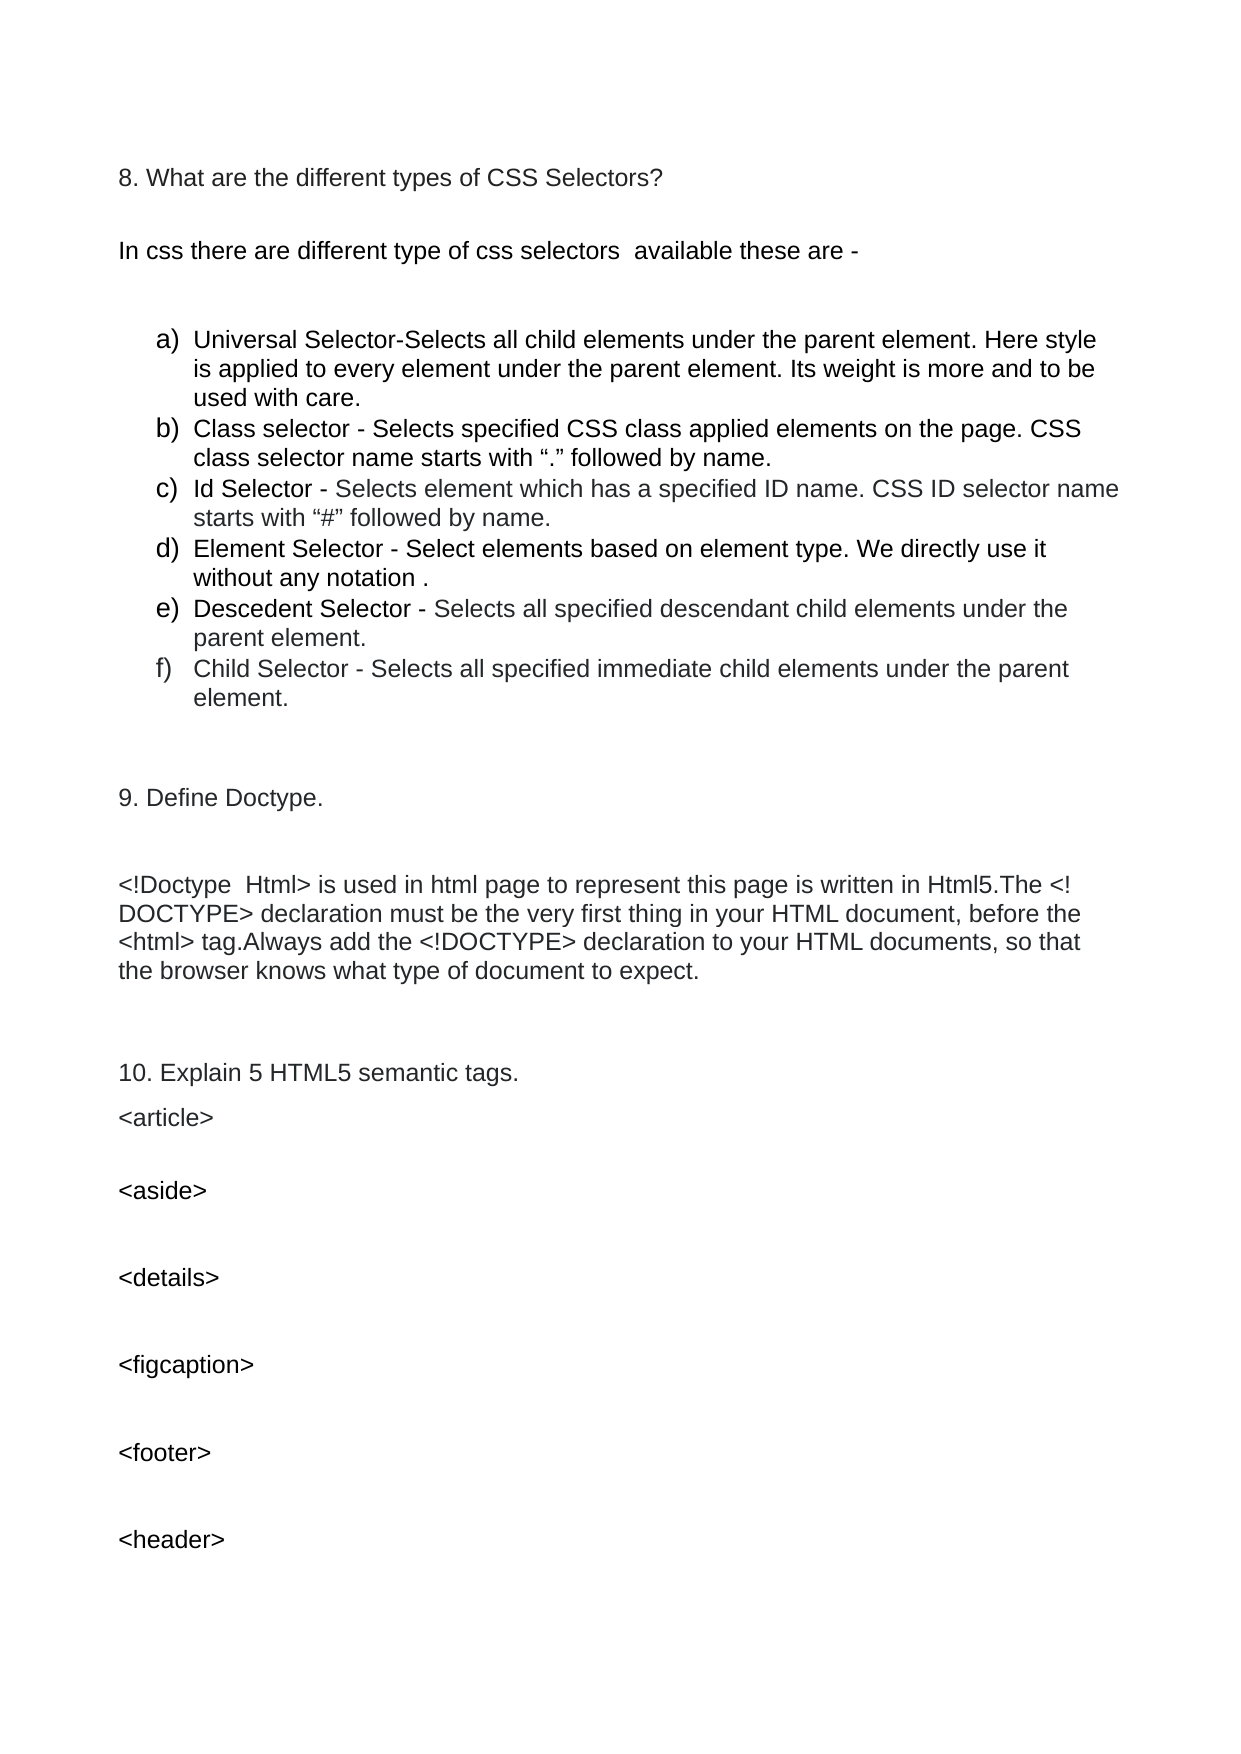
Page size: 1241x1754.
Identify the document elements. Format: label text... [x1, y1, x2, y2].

text <article> [118, 1103, 1122, 1131]
text 9. Define Doctype. [118, 783, 1122, 811]
list Universal Selector-Selects all child elements under the parent element. Here style is applied to every element under the parent element. Its weight is more and to be used with care. [156, 323, 1122, 412]
text <footer> [118, 1437, 1122, 1466]
text 8. What are the different types of CSS Selectors? [118, 162, 1122, 191]
list Id Selector - Selects element which has a specified ID name. CSS ID selector name starts with “#” followed by name. [156, 472, 1122, 532]
list Descedent Selector - Selects all specified descendant child elements under the parent element. [156, 592, 1122, 652]
text <figcaption> [118, 1350, 1122, 1379]
list Element Selector - Select elements based on element type. We directly use it without any notation . [156, 532, 1122, 592]
list Child Selector - Selects all specified immediate child elements under the parent element. [156, 652, 1122, 724]
text <header> [118, 1524, 1122, 1553]
text In css there are different type of css selectors available these are - [118, 236, 1122, 265]
text <!Doctype Html> is used in html page to represent this page is written in Html5.The <!DOCTYPE> declaration must be the very first thing in your HTML document, before the <html> tag.Always add the <!DOCTYPE> declaration to your HTML documents, so that the browser knows what type of document to expect. [118, 870, 1122, 985]
text 10. Explain 5 HTML5 semantic tags. [118, 1058, 1122, 1087]
list Class selector - Selects specified CSS class applied elements on the page. CSS class selector name starts with “.” followed by name. [156, 412, 1122, 472]
text <details> [118, 1263, 1122, 1292]
text <aside> [118, 1176, 1122, 1205]
